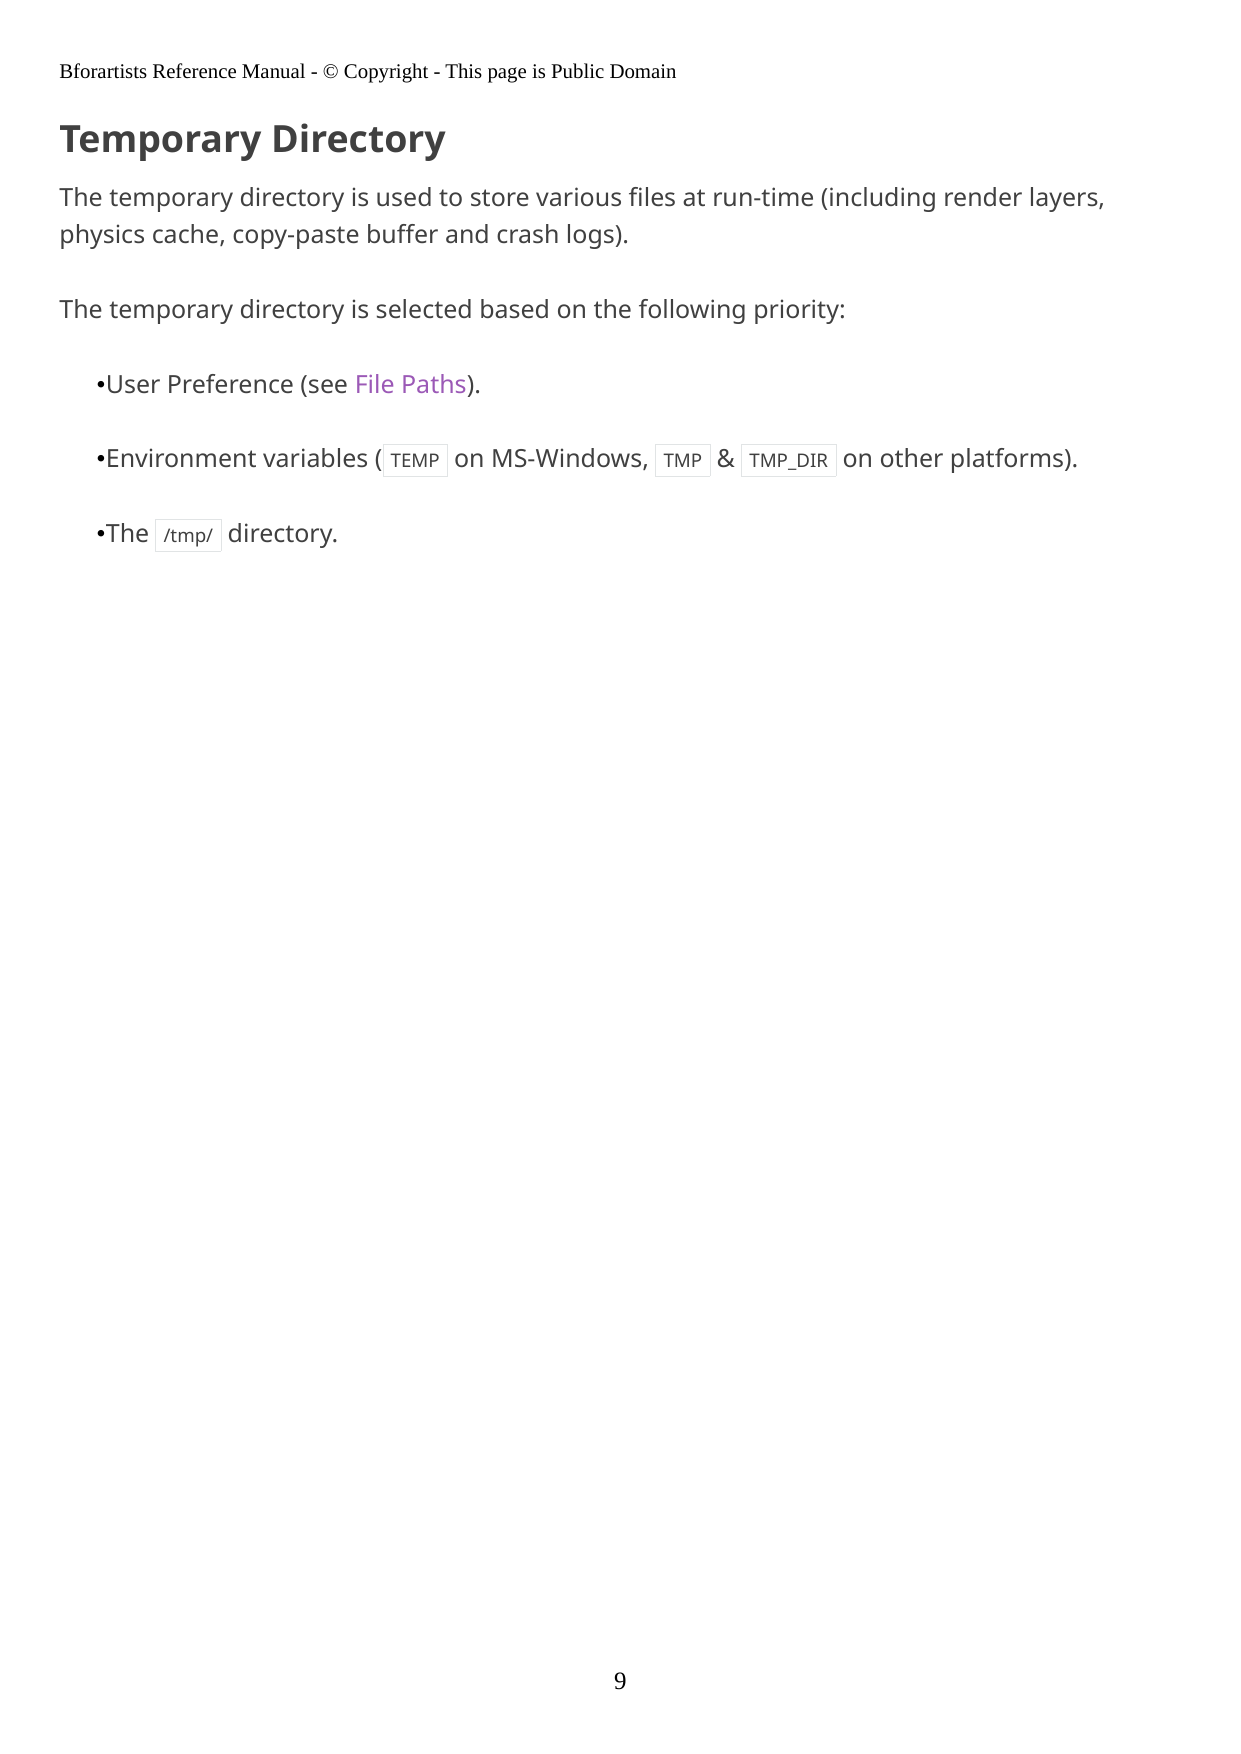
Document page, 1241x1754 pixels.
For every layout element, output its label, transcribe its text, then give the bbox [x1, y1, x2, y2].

text The temporary directory is used to store various files at run-time (including render layers, physics cache, copy-paste buffer and crash logs). [59, 176, 1181, 251]
list Environment variables (TEMP on MS-Windows, TMP & TMP_DIR on other platforms). [97, 439, 1181, 476]
list User Preference (see File Paths). [97, 364, 1181, 401]
text The temporary directory is selected based on the following priority: [59, 289, 1181, 326]
list The /tmp/ directory. [97, 514, 1181, 551]
subtitle Temporary Directory [59, 113, 1181, 164]
